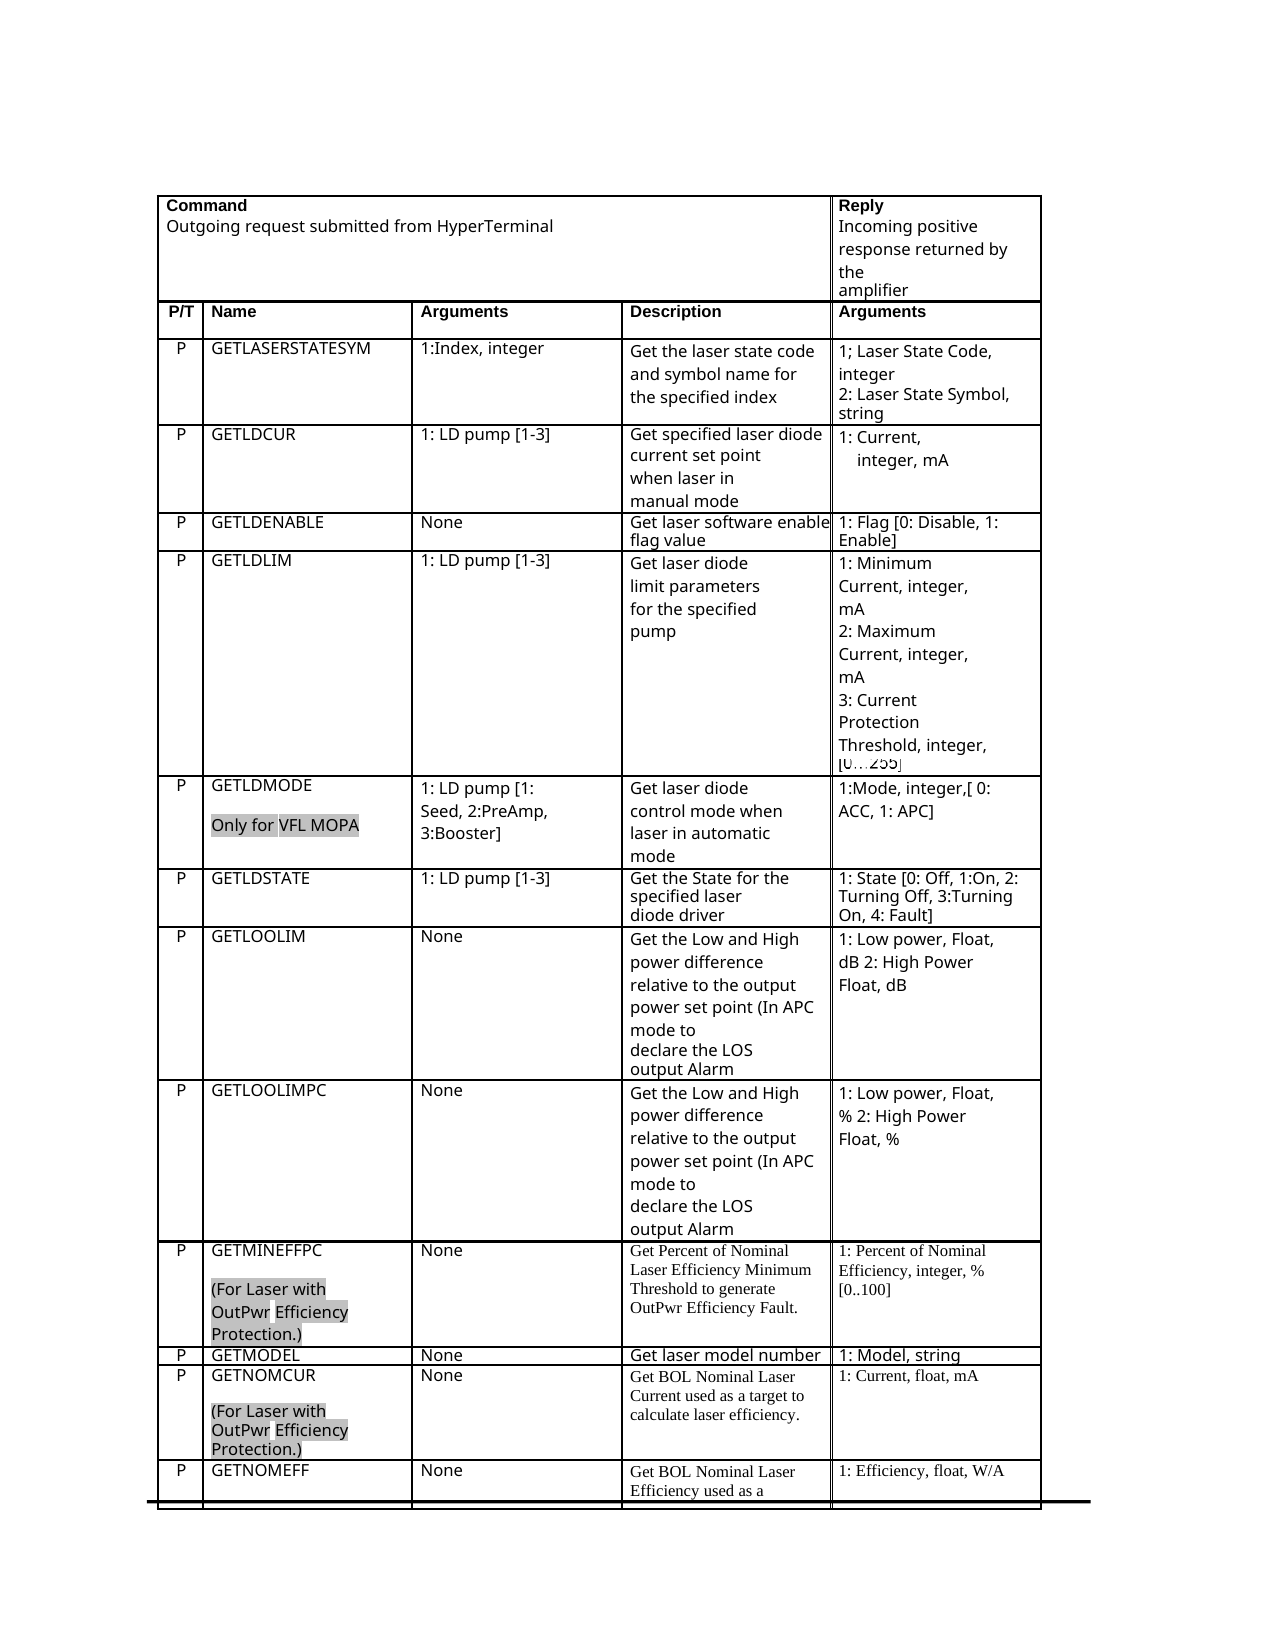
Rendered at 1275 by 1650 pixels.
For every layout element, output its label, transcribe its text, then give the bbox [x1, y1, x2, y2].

table_cell GETLDLIM [204, 552, 411, 774]
table_cell None [413, 514, 621, 550]
table_cell Get specified laser diode current set point when laser in manual mode [623, 426, 830, 512]
table_cell Get laser diode limit parameters for the specified pump [623, 552, 830, 774]
table_cell None [413, 1366, 621, 1459]
table_cell 1: Minimum Current, integer, mA 2: Maximum Current, integer, mA 3: Current Protection Threshold, integer, [833, 552, 1040, 774]
table_header Reply Incoming positive response returned by the amplifier [833, 197, 1040, 300]
table_cell GETLOOLIMPC [204, 1081, 411, 1240]
table_cell 1: State [0: Off, 1:On, 2: Turning Off, 3:Turning On, 4: Fault] [833, 870, 1040, 926]
table_cell P [159, 514, 202, 550]
picture [839, 759, 901, 772]
table_cell Get BOL Nominal Laser Current used as a target to calculate laser efficiency. [623, 1366, 830, 1459]
table_cell 1: LD pump [1-3] [413, 426, 621, 512]
table_cell 1: Flag [0: Disable, 1: Enable] [833, 514, 1040, 550]
table_cell GETLDCUR [204, 426, 411, 512]
table_cell Description [623, 303, 830, 338]
table_cell P [159, 777, 202, 867]
table_cell 1: LD pump [1: Seed, 2:PreAmp, 3:Booster] [413, 777, 621, 867]
table_cell None [413, 1081, 621, 1240]
table_cell P [159, 870, 202, 926]
table_cell Get the Low and High power difference relative to the output power set point (In APC mode to declare the LOS output Alarm [623, 928, 830, 1079]
table_cell Get Percent of Nominal Laser Efficiency Minimum Threshold to generate OutPwr Efficiency Fault. [623, 1243, 830, 1346]
table_cell None [413, 928, 621, 1079]
table_cell 1: Low power, Float, dB 2: High Power Float, dB [833, 928, 1040, 1079]
table_cell 1: Low power, Float, % 2: High Power Float, % [833, 1081, 1040, 1240]
table_cell Name [204, 303, 411, 338]
table_cell Get the State for the specified laser diode driver [623, 870, 830, 926]
table_cell GETNOMCUR (For Laser with OutPwr Efficiency Protection.) [204, 1366, 411, 1459]
table_cell GETLDSTATE [204, 870, 411, 926]
table_header Command Outgoing request submitted from HyperTerminal [159, 197, 830, 300]
table_cell GETMINEFFPC (For Laser with OutPwr Efficiency Protection.) [204, 1243, 411, 1346]
table_cell Arguments [833, 303, 1040, 338]
table_cell Get BOL Nominal Laser Efficiency used as a [623, 1461, 830, 1508]
table_cell GETNOMEFF [204, 1461, 411, 1508]
table_cell 1: LD pump [1-3] [413, 870, 621, 926]
table_cell P/T [159, 303, 202, 338]
table_cell P [159, 1348, 202, 1364]
table_cell Arguments [413, 303, 621, 338]
table_cell Get laser diode control mode when laser in automatic mode [623, 777, 830, 867]
table_cell P [159, 1243, 202, 1346]
table_cell P [159, 1081, 202, 1240]
table_cell None [413, 1461, 621, 1508]
table_cell Get the laser state code and symbol name for the specified index [623, 340, 830, 423]
table_cell GETLASERSTATESYM [204, 340, 411, 423]
table_cell P [159, 1366, 202, 1459]
table_cell None [413, 1243, 621, 1346]
table_cell GETLOOLIM [204, 928, 411, 1079]
table_cell P [159, 1461, 202, 1508]
table_cell P [159, 552, 202, 774]
table_cell P [159, 340, 202, 423]
table_cell 1: Current, integer, mA [833, 426, 1040, 512]
table_cell 1; Laser State Code, integer 2: Laser State Symbol, string [833, 340, 1040, 423]
table_cell GETMODEL [204, 1348, 411, 1364]
table_cell 1: Percent of Nominal Efficiency, integer, % [0..100] [833, 1243, 1040, 1346]
table_cell GETLDMODE Only for VFL MOPA [204, 777, 411, 867]
table_cell 1: Efficiency, float, W/A [833, 1461, 1040, 1508]
table_cell Get laser model number [623, 1348, 830, 1364]
table_cell P [159, 426, 202, 512]
table_cell 1: Model, string [833, 1348, 1040, 1364]
table_cell 1: LD pump [1-3] [413, 552, 621, 774]
table_cell 1:Mode, integer,[ 0: ACC, 1: APC] [833, 777, 1040, 867]
table_cell 1:Index, integer [413, 340, 621, 423]
table_cell 1: Current, float, mA [833, 1366, 1040, 1459]
table_cell P [159, 928, 202, 1079]
table_cell Get laser software enable flag value [623, 514, 830, 550]
table_cell None [413, 1348, 621, 1364]
table_cell GETLDENABLE [204, 514, 411, 550]
table_cell Get the Low and High power difference relative to the output power set point (In APC mode to declare the LOS output Alarm [623, 1081, 830, 1240]
